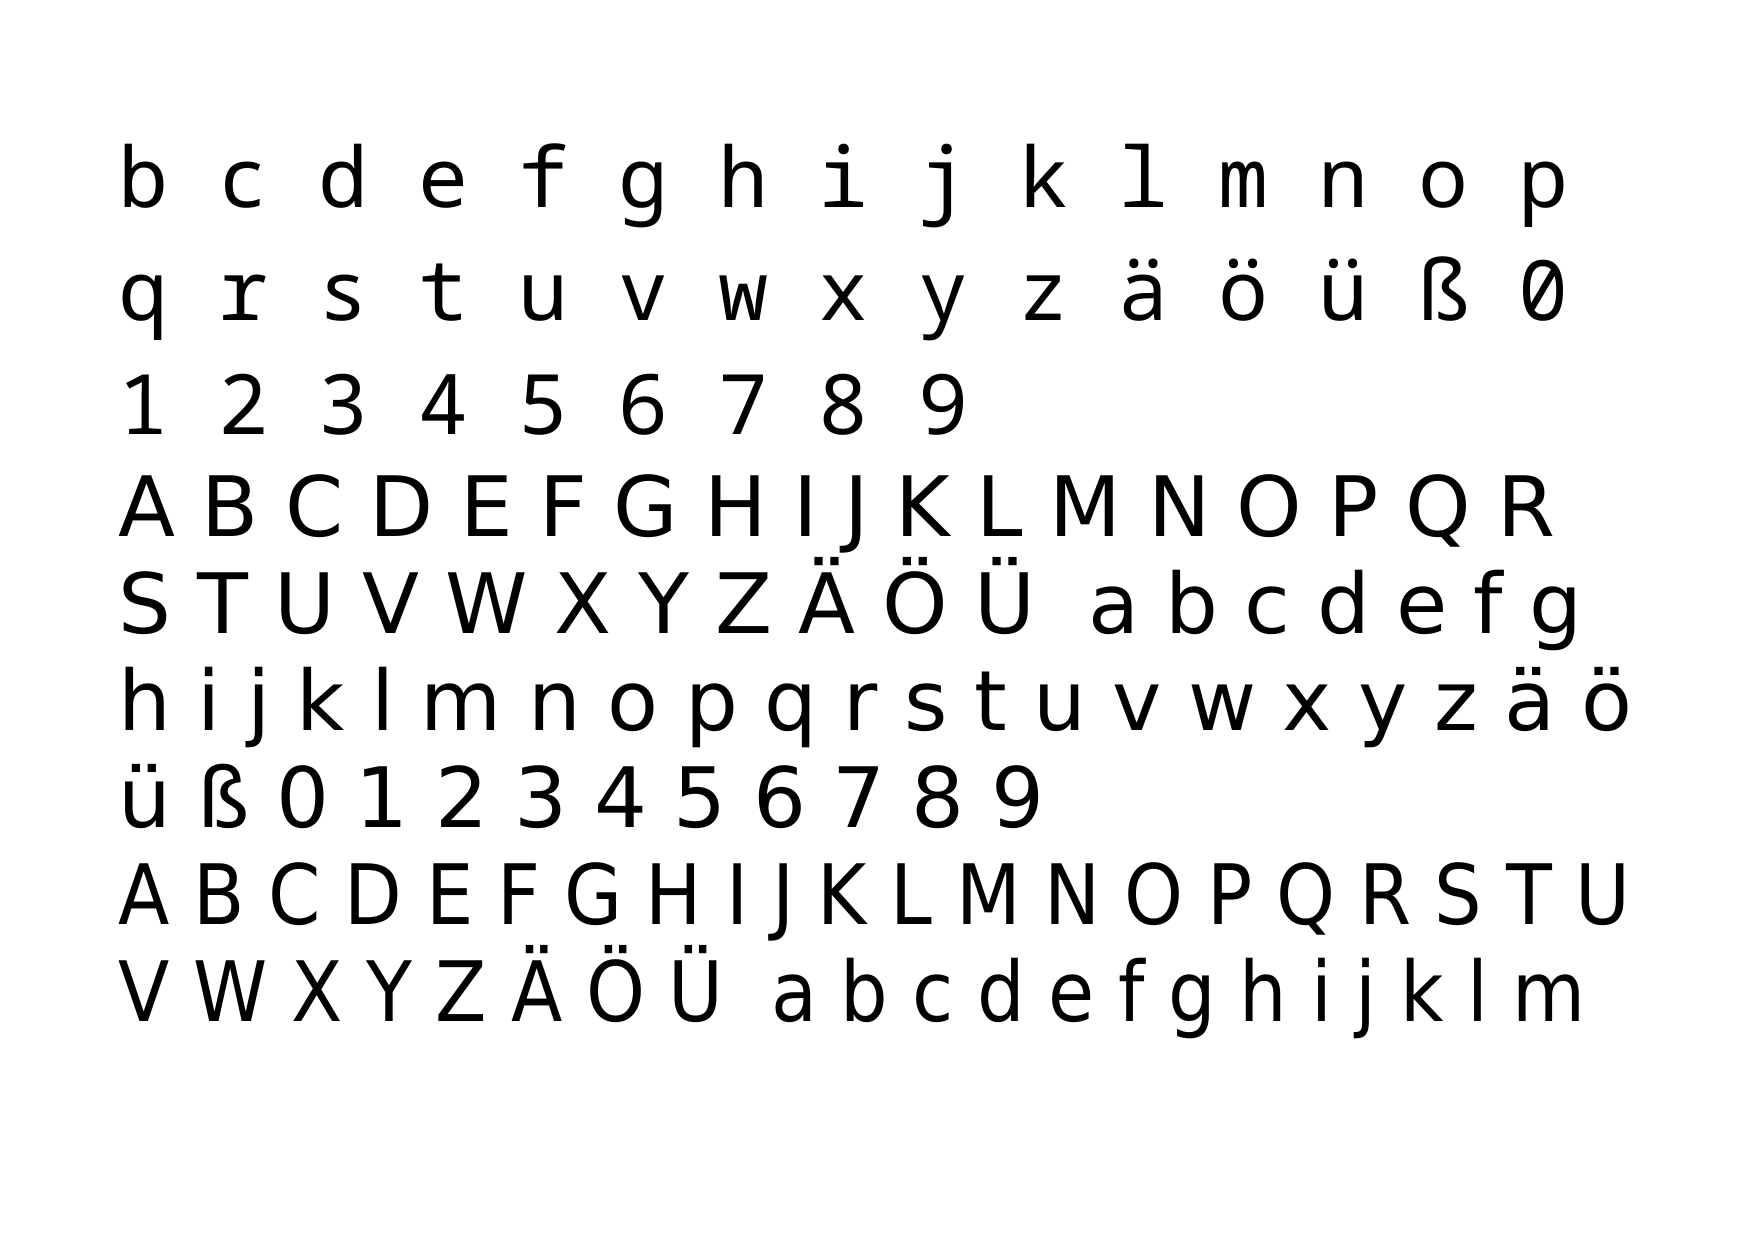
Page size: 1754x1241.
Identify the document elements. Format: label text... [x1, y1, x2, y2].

text A B C D E F G H I J K L M N O P Q R S T U V W X Y Z Ä Ö Ü a b c d e f g h i j k l m n o p q r s t u v w x y z ä ö ü ß 0 1 2 3 4 5 6 7 8 9 [118, 459, 1635, 847]
text A B C D E F G H I J K L M N O P Q R S T U V W X Y Z Ä Ö Ü a b c d e f g h i j k l m [118, 847, 1635, 1041]
text b c d e f g h i j k l m n o p q r s t u v w x y z ä ö ü ß 0 1 2 3 4 5 6 7 8 9 [118, 118, 1635, 459]
